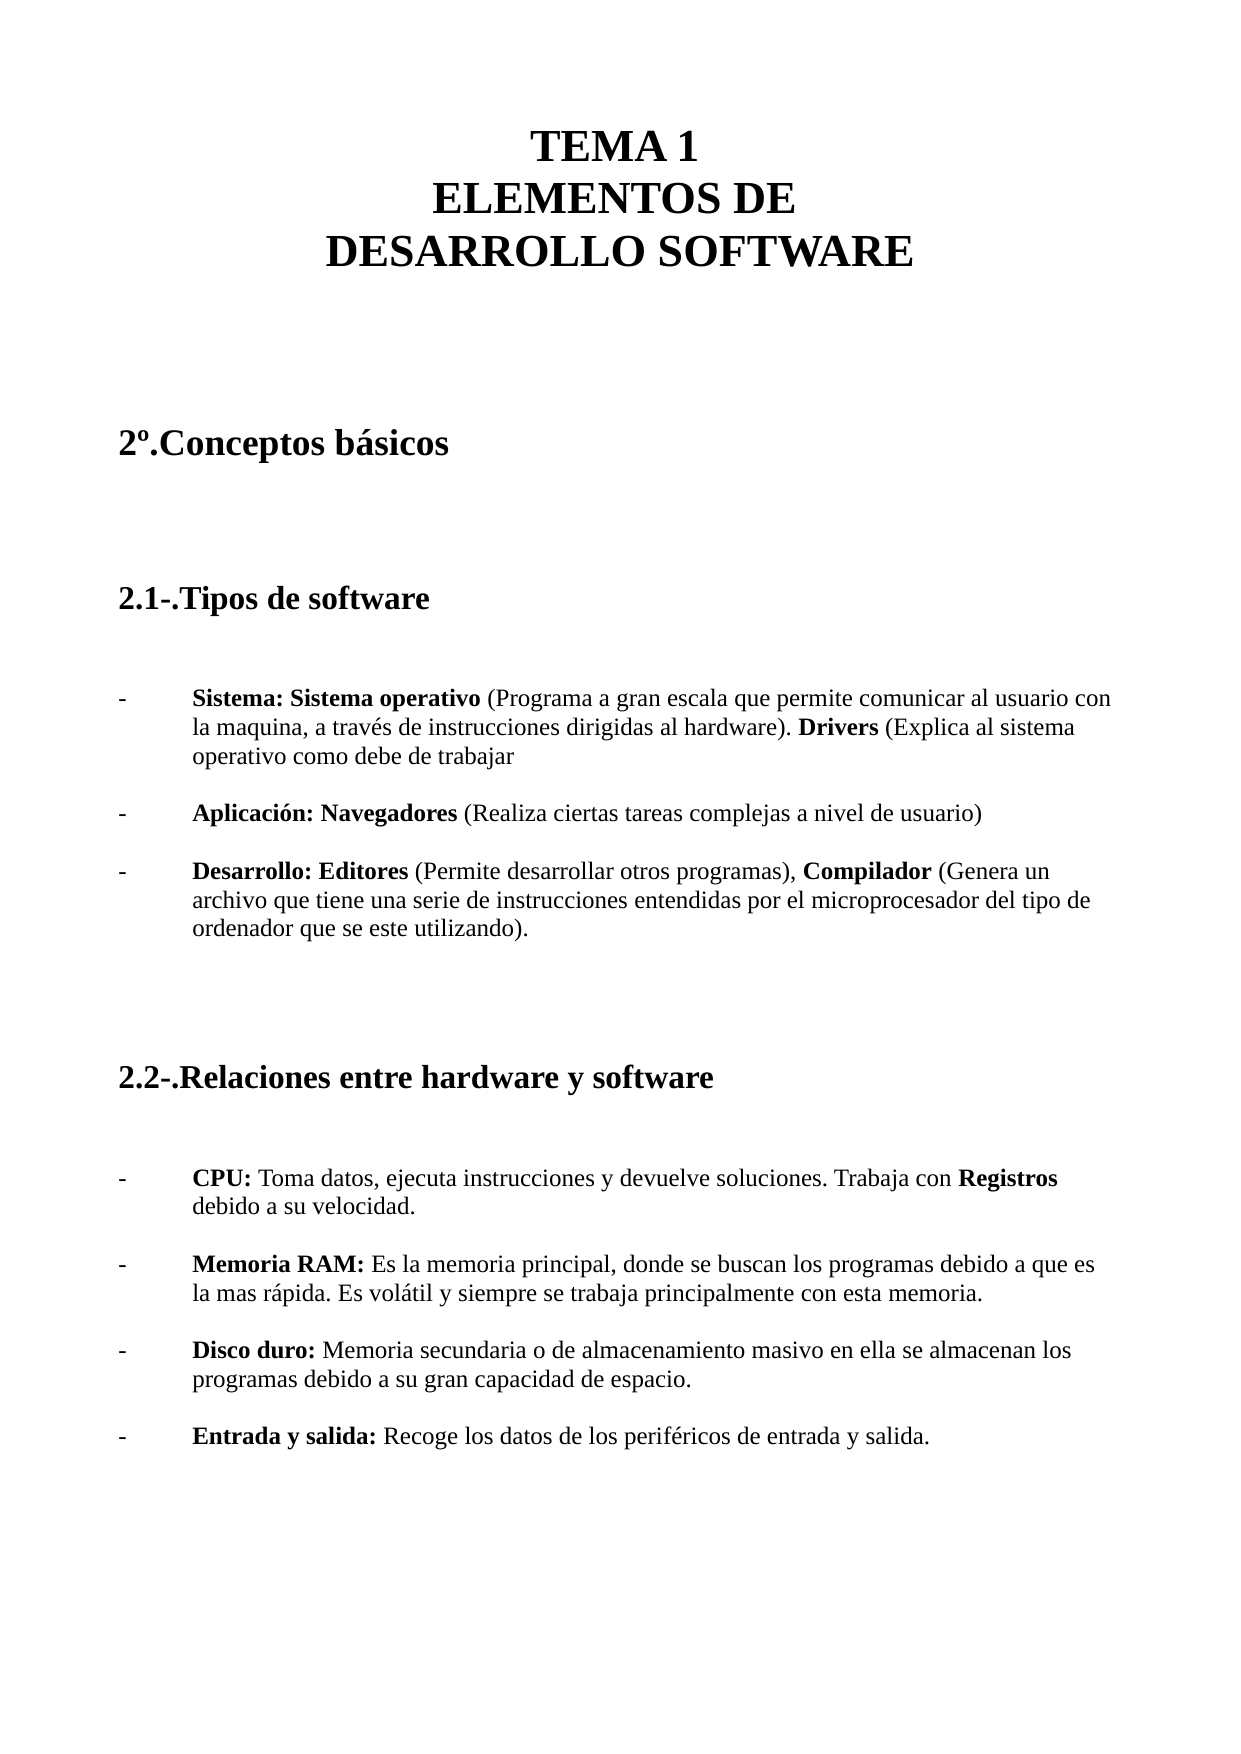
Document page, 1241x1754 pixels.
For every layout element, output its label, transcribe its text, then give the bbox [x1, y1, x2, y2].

text - Entrada y salida: Recoge los datos de los periféricos de entrada y salida. [118, 1421, 1122, 1450]
text TEMA 1 [118, 118, 1122, 171]
text 2.2-.Relaciones entre hardware y software [118, 1057, 1122, 1096]
text - Memoria RAM: Es la memoria principal, donde se buscan los programas debido a que es la mas rápida. Es volátil y siempre se trabaja principalmente con esta memoria. [118, 1249, 1122, 1306]
text - Sistema: Sistema operativo (Programa a gran escala que permite comunicar al usuario con la maquina, a través de instrucciones dirigidas al hardware). Drivers (Explica al sistema operativo como debe de trabajar [118, 683, 1122, 770]
text 2.1-.Tipos de software [118, 578, 1122, 616]
text - Desarrollo: Editores (Permite desarrollar otros programas), Compilador (Genera un archivo que tiene una serie de instrucciones entendidas por el microprocesador del tipo de ordenador que se este utilizando). [118, 856, 1122, 942]
text - CPU: Toma datos, ejecuta instrucciones y devuelve soluciones. Trabaja con Registros debido a su velocidad. [118, 1163, 1122, 1220]
text 2º.Conceptos básicos [118, 420, 1122, 463]
text DESARROLLO SOFTWARE [118, 223, 1122, 276]
text - Disco duro: Memoria secundaria o de almacenamiento masivo en ella se almacenan los programas debido a su gran capacidad de espacio. [118, 1335, 1122, 1393]
text - Aplicación: Navegadores (Realiza ciertas tareas complejas a nivel de usuario) [118, 798, 1122, 827]
text ELEMENTOS DE [118, 171, 1122, 223]
